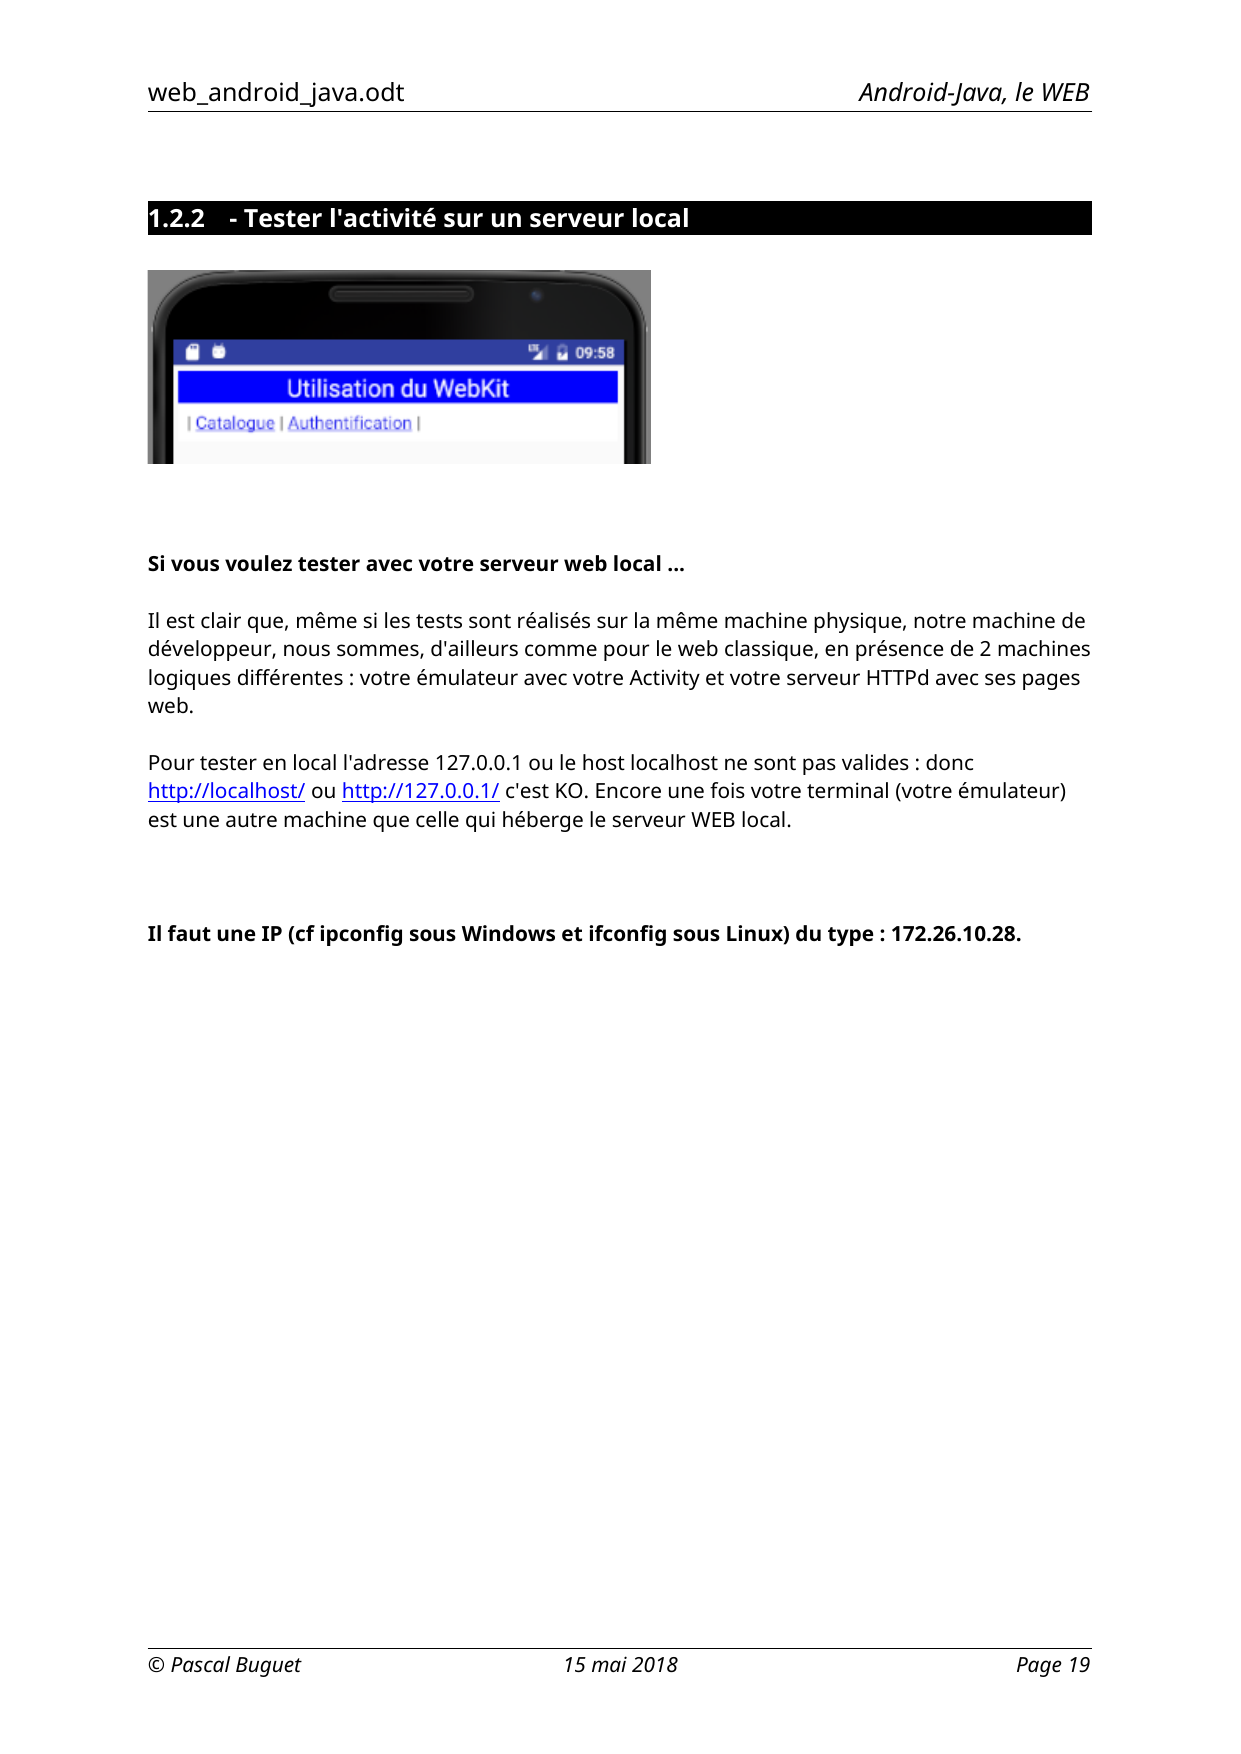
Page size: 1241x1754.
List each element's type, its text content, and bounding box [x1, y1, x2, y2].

text Il faut une IP (cf ipconfig sous Windows et ifconfig sous Linux) du type : 172.26.10.28. [148, 919, 1092, 947]
text Si vous voulez tester avec votre serveur web local ... [148, 549, 1092, 577]
text Il est clair que, même si les tests sont réalisés sur la même machine physique, notre machine de développeur, nous sommes, d'ailleurs comme pour le web classique, en présence de 2 machines logiques différentes : votre émulateur avec votre Activity et votre serveur HTTPd avec ses pages web. [148, 606, 1092, 719]
picture [147, 270, 651, 464]
text Pour tester en local l'adresse 127.0.0.1 ou le host localhost ne sont pas valides : donc http://localhost/ ou http://127.0.0.1/ c'est KO. Encore une fois votre terminal (votre émulateur) est une autre machine que celle qui héberge le serveur WEB local. [148, 748, 1092, 833]
subtitle - Tester l'activité sur un serveur local [148, 201, 1092, 235]
